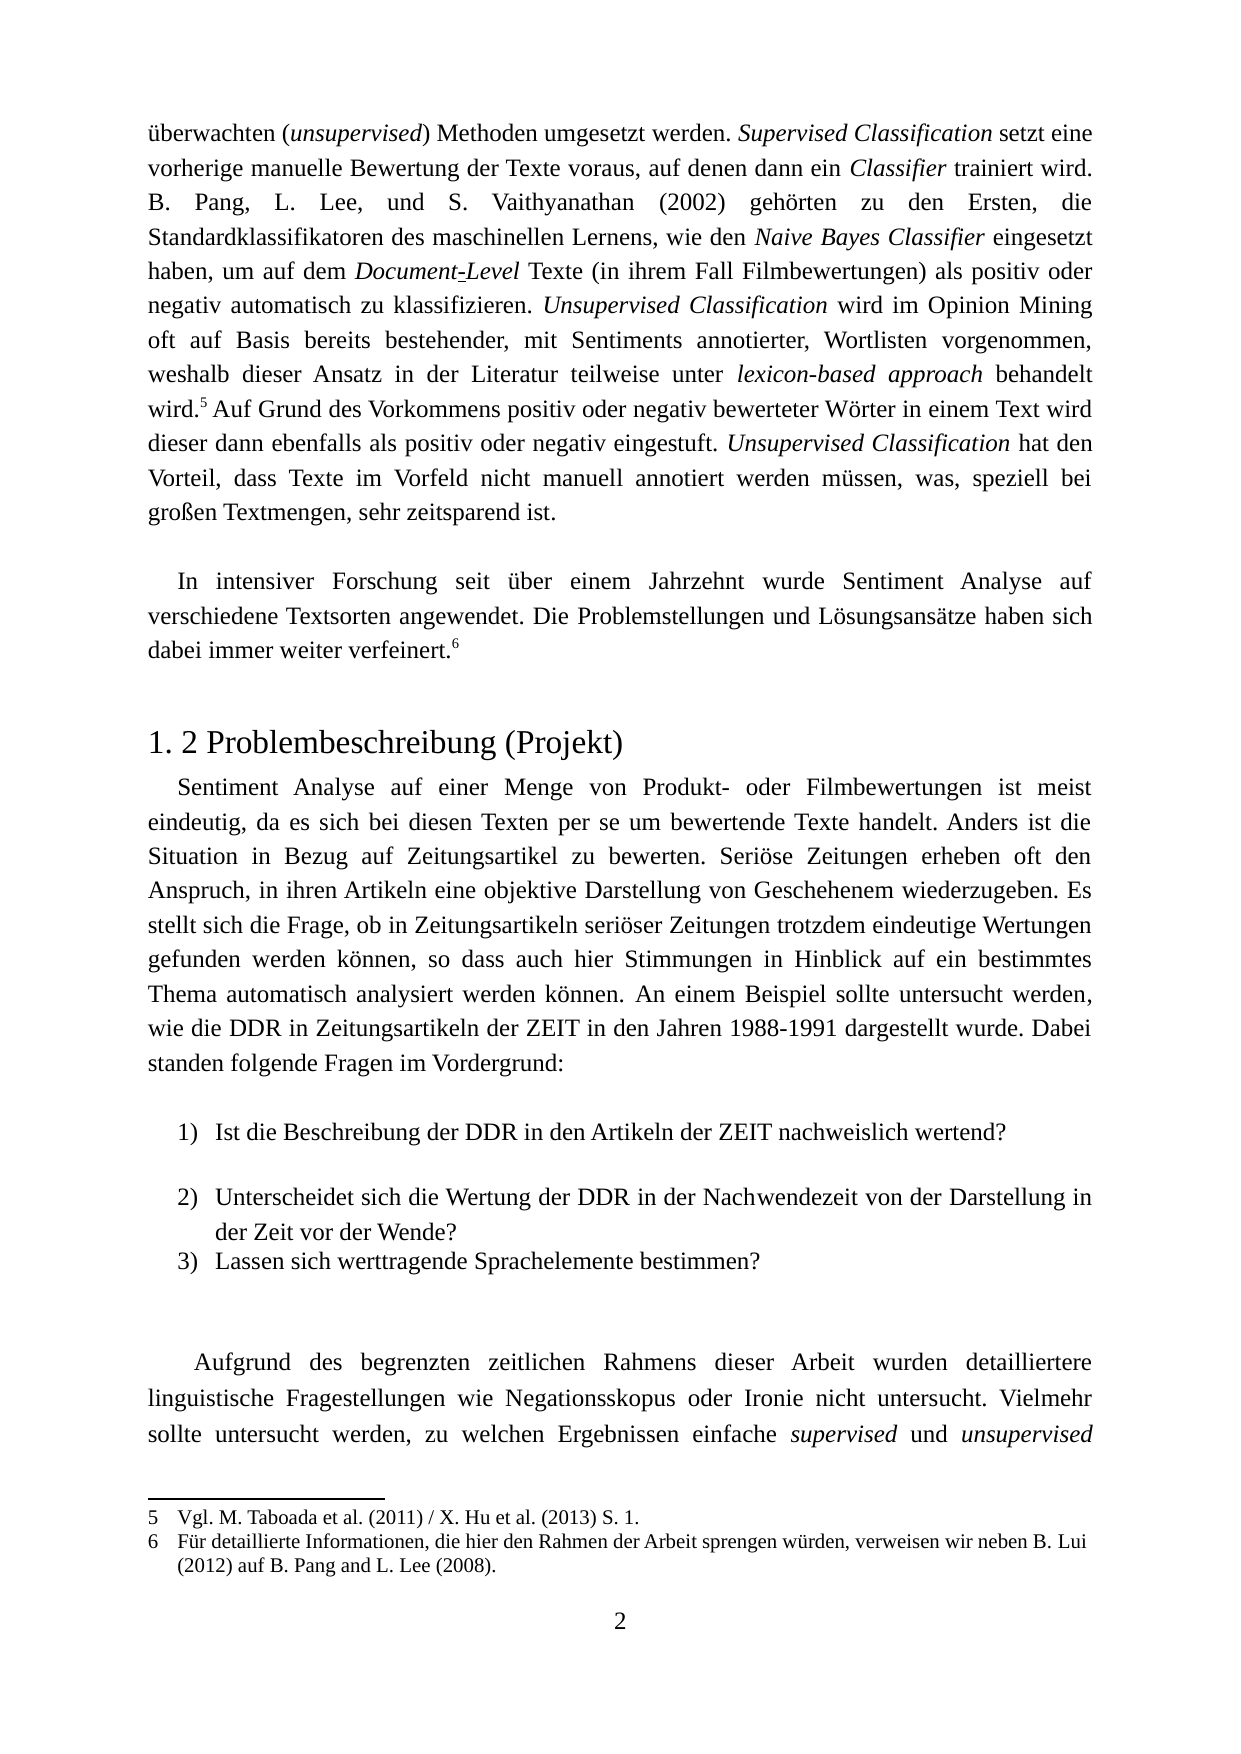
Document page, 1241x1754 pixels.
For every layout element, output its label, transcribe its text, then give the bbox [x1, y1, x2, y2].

text In intensiver Forschung seit über einem Jahrzehnt wurde Sentiment Analyse auf verschiedene Textsorten angewendet. Die Problemstellungen und Lösungsansätze haben sich dabei immer weiter verfeinert. [148, 566, 1093, 664]
table_cell [148, 1246, 215, 1311]
text 1. 2 Problembeschreibung (Projekt) [148, 722, 1093, 760]
table_header [148, 1117, 215, 1182]
table_cell Unterscheidet sich die Wertung der DDR in der Nachwendezeit von der Darstellung in der Zeit vor der Wende? [215, 1182, 1093, 1246]
table_cell [148, 1182, 215, 1246]
table_cell Lassen sich werttragende Sprachelemente bestimmen? [215, 1246, 1093, 1311]
text Für detaillierte Informationen, die hier den Rahmen der Arbeit sprengen würden, verweisen wir neben B. Lui (2012) auf B. Pang and L. Lee (2008). [148, 1529, 1093, 1577]
text Sentiment Analyse auf einer Menge von Produkt- oder Filmbewertungen ist meist eindeutig, da es sich bei diesen Texten per se um bewertende Texte handelt. Anders ist die Situation in Bezug auf Zeitungsartikel zu bewerten. Seriöse Zeitungen erheben oft den Anspruch, in ihren Artikeln eine objektive Darstellung von Geschehenem wiederzugeben. Es stellt sich die Frage, ob in Zeitungsartikeln seriöser Zeitungen trotzdem eindeutige Wertungen gefunden werden können, so dass auch hier Stimmungen in Hinblick auf ein bestimmtes Thema automatisch analysiert werden können. An einem Beispiel sollte untersucht werden, wie die DDR in Zeitungsartikeln der ZEIT in den Jahren 1988-1991 dargestellt wurde. Dabei standen folgende Fragen im Vordergrund: [148, 772, 1093, 1077]
text Aufgrund des begrenzten zeitlichen Rahmens dieser Arbeit wurden detailliertere linguistische Fragestellungen wie Negationsskopus oder Ironie nicht untersucht. Vielmehr sollte untersucht werden, zu welchen Ergebnissen einfache supervised und unsupervised [148, 1347, 1093, 1447]
text Vgl. M. Taboada et al. (2011) / X. Hu et al. (2013) S. 1. [148, 1505, 1093, 1529]
table_header Ist die Beschreibung der DDR in den Artikeln der ZEIT nachweislich wertend? [215, 1117, 1093, 1182]
text überwachten (unsupervised) Methoden umgesetzt werden. Supervised Classification setzt eine vorherige manuelle Bewertung der Texte voraus, auf denen dann ein Classifier trainiert wird. B. Pang, L. Lee, und S. Vaithyanathan (2002) gehörten zu den Ersten, die Standardklassifikatoren des maschinellen Lernens, wie den Naive Bayes Classifier eingesetzt haben, um auf dem Document-Level Texte (in ihrem Fall Filmbewertungen) als positiv oder negativ automatisch zu klassifizieren. Unsupervised Classification wird im Opinion Mining oft auf Basis bereits bestehender, mit Sentiments annotierter, Wortlisten vorgenommen, weshalb dieser Ansatz in der Literatur teilweise unter lexicon-based approach behandelt wird. Auf Grund des Vorkommens positiv oder negativ bewerteter Wörter in einem Text wird dieser dann ebenfalls als positiv oder negativ eingestuft. Unsupervised Classification hat den Vorteil, dass Texte im Vorfeld nicht manuell annotiert werden müssen, was, speziell bei großen Textmengen, sehr zeitsparend ist. [148, 118, 1093, 526]
